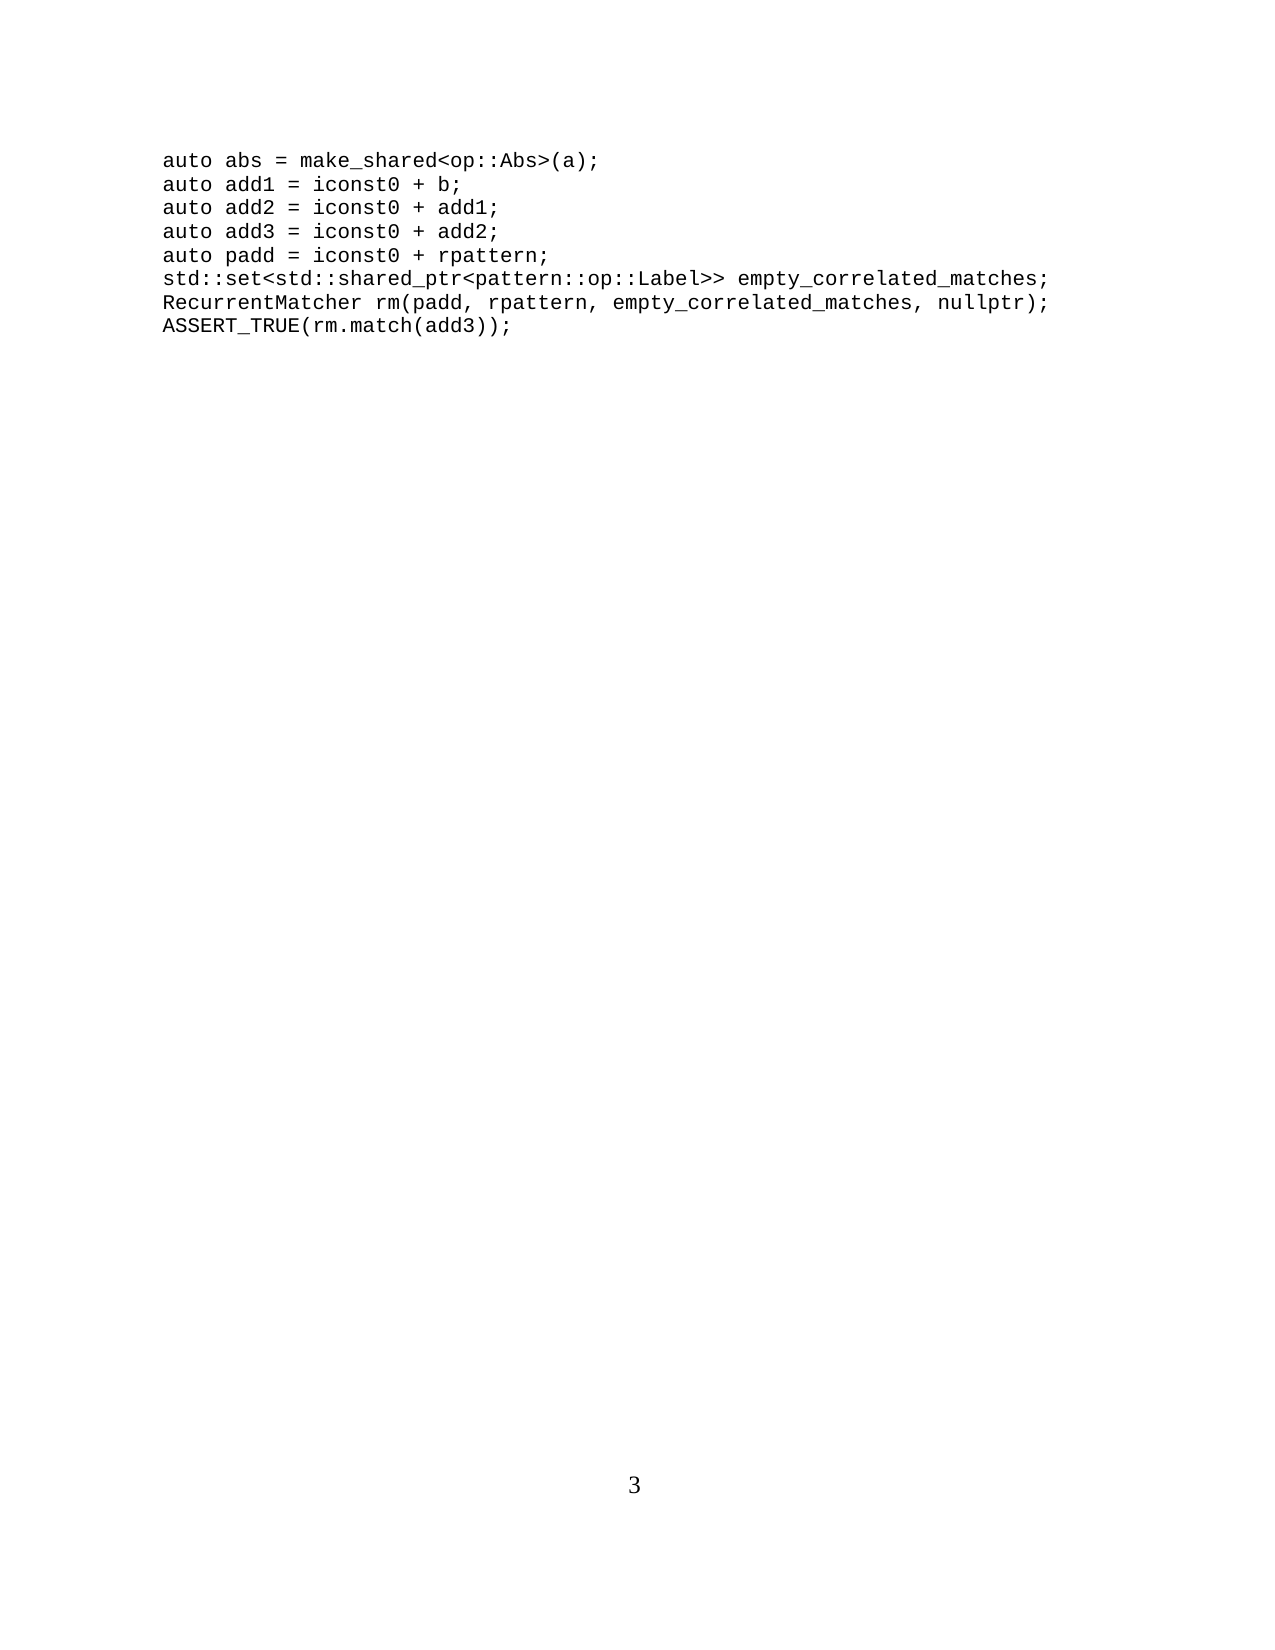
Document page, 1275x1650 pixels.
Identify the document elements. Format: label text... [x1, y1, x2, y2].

text auto padd = iconst0 + rpattern; [150, 244, 1125, 268]
text auto add1 = iconst0 + b; [150, 174, 1125, 197]
text RecurrentMatcher rm(padd, rpattern, empty_correlated_matches, nullptr); [150, 292, 1125, 316]
text auto abs = make_shared<op::Abs>(a); [150, 150, 1125, 174]
text auto add2 = iconst0 + add1; [150, 197, 1125, 221]
text ASSERT_TRUE(rm.match(add3)); [150, 316, 1125, 339]
text auto add3 = iconst0 + add2; [150, 221, 1125, 244]
text std::set<std::shared_ptr<pattern::op::Label>> empty_correlated_matches; [150, 268, 1125, 292]
